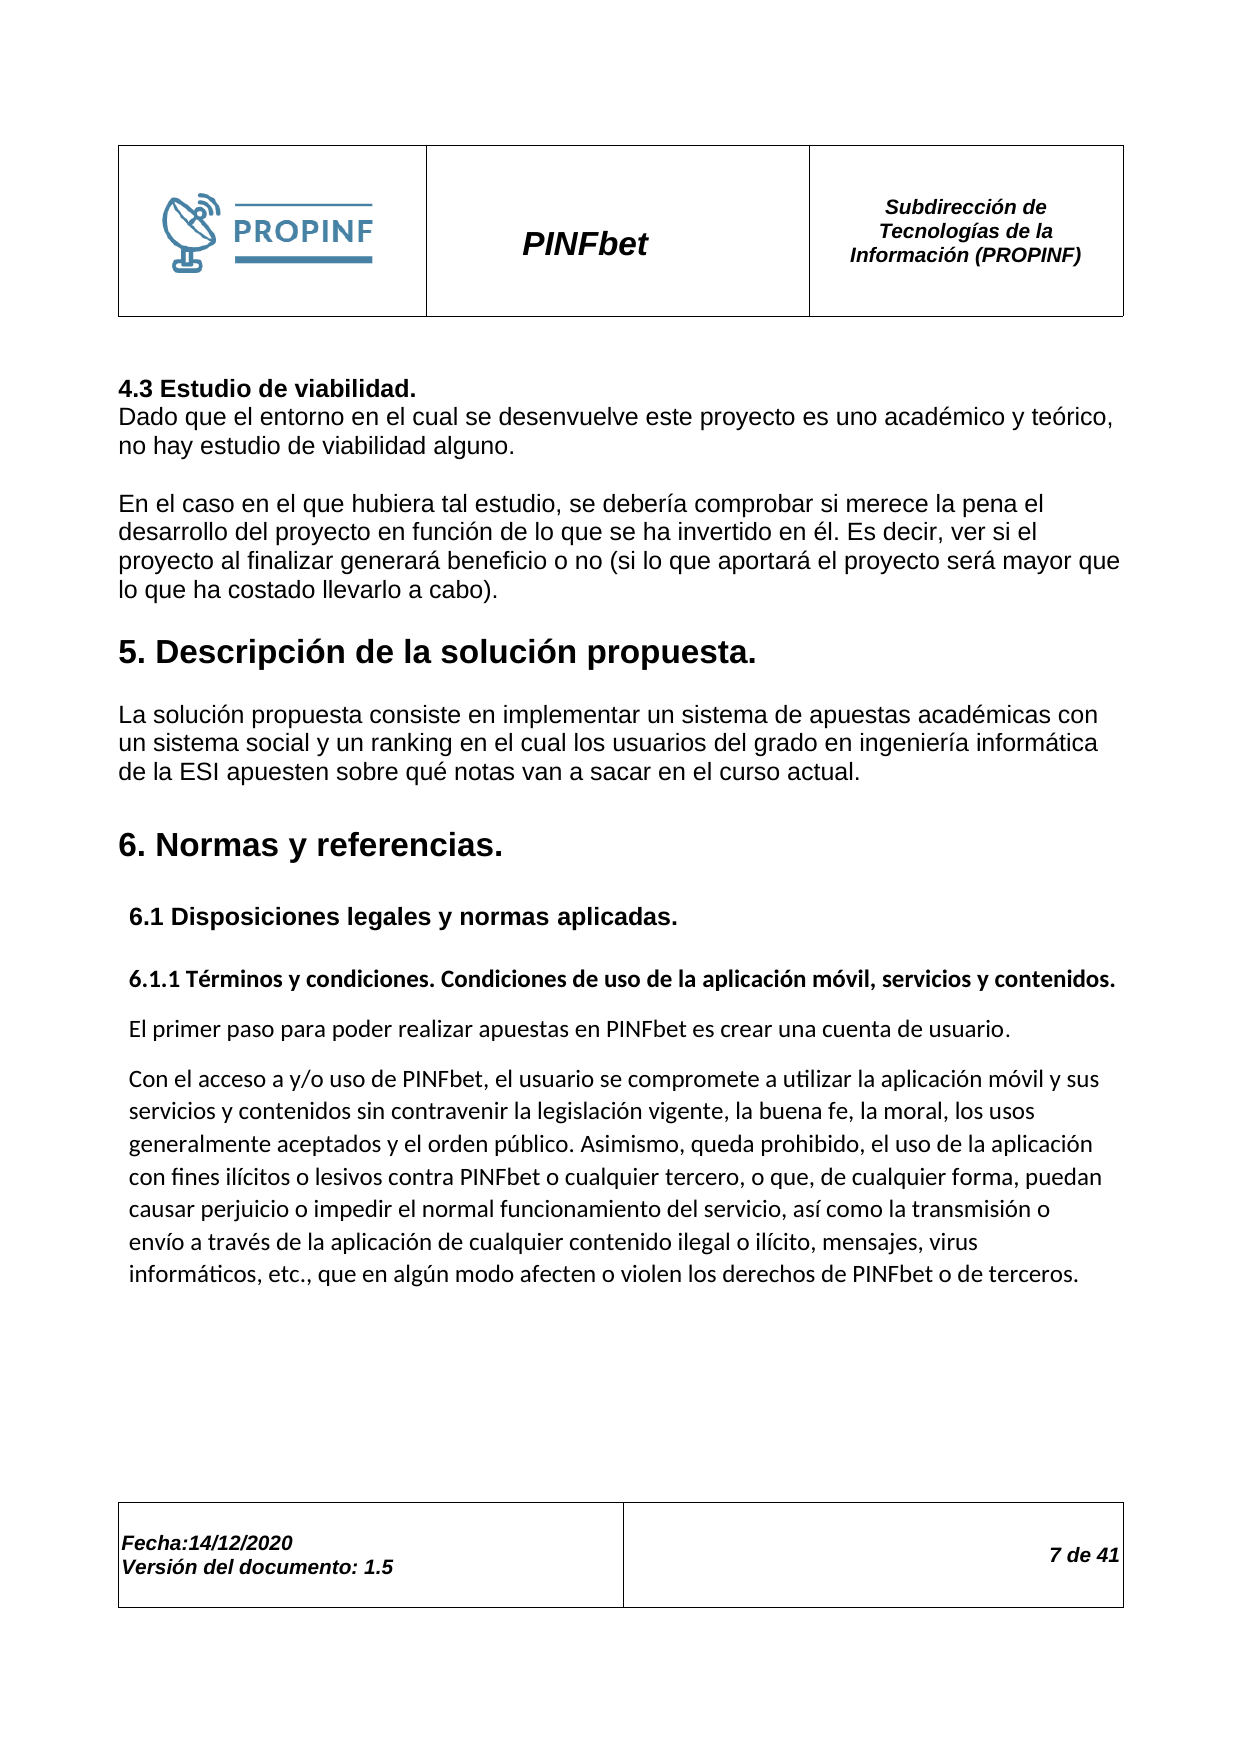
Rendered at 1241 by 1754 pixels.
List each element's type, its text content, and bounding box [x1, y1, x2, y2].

text La solución propuesta consiste en implementar un sistema de apuestas académicas con un sistema social y un ranking en el cual los usuarios del grado en ingeniería informática de la ESI apuesten sobre qué notas van a sacar en el curso actual. [118, 699, 1122, 786]
text 5. Descripción de la solución propuesta. [118, 632, 1122, 671]
subtitle 6.1 Disposiciones legales y normas aplicadas. [129, 902, 1122, 931]
picture [126, 170, 414, 301]
text Dado que el entorno en el cual se desenvuelve este proyecto es uno académico y teórico, no hay estudio de viabilidad alguno. [118, 402, 1122, 460]
subtitle 6.1.1 Términos y condiciones. Condiciones de uso de la aplicación móvil, servicios y contenidos. [129, 964, 1122, 994]
text 6. Normas y referencias. [118, 824, 1122, 863]
text El primer paso para poder realizar apuestas en PINFbet es crear una cuenta de usuario. [129, 1013, 1122, 1044]
text Con el acceso a y/o uso de PINFbet, el usuario se compromete a utilizar la aplicación móvil y sus servicios y contenidos sin contravenir la legislación vigente, la buena fe, la moral, los usos generalmente aceptados y el orden público. Asimismo, queda prohibido, el uso de la aplicación con fines ilícitos o lesivos contra PINFbet o cualquier tercero, o que, de cualquier forma, puedan causar perjuicio o impedir el normal funcionamiento del servicio, así como la transmisión o envío a través de la aplicación de cualquier contenido ilegal o ilícito, mensajes, virus informáticos, etc., que en algún modo afecten o violen los derechos de PINFbet o de terceros. [129, 1063, 1110, 1289]
text 4.3 Estudio de viabilidad. [118, 374, 1122, 402]
text En el caso en el que hubiera tal estudio, se debería comprobar si merece la pena el desarrollo del proyecto en función de lo que se ha invertido en él. Es decir, ver si el proyecto al finalizar generará beneficio o no (si lo que aportará el proyecto será mayor que lo que ha costado llevarlo a cabo). [118, 489, 1122, 604]
